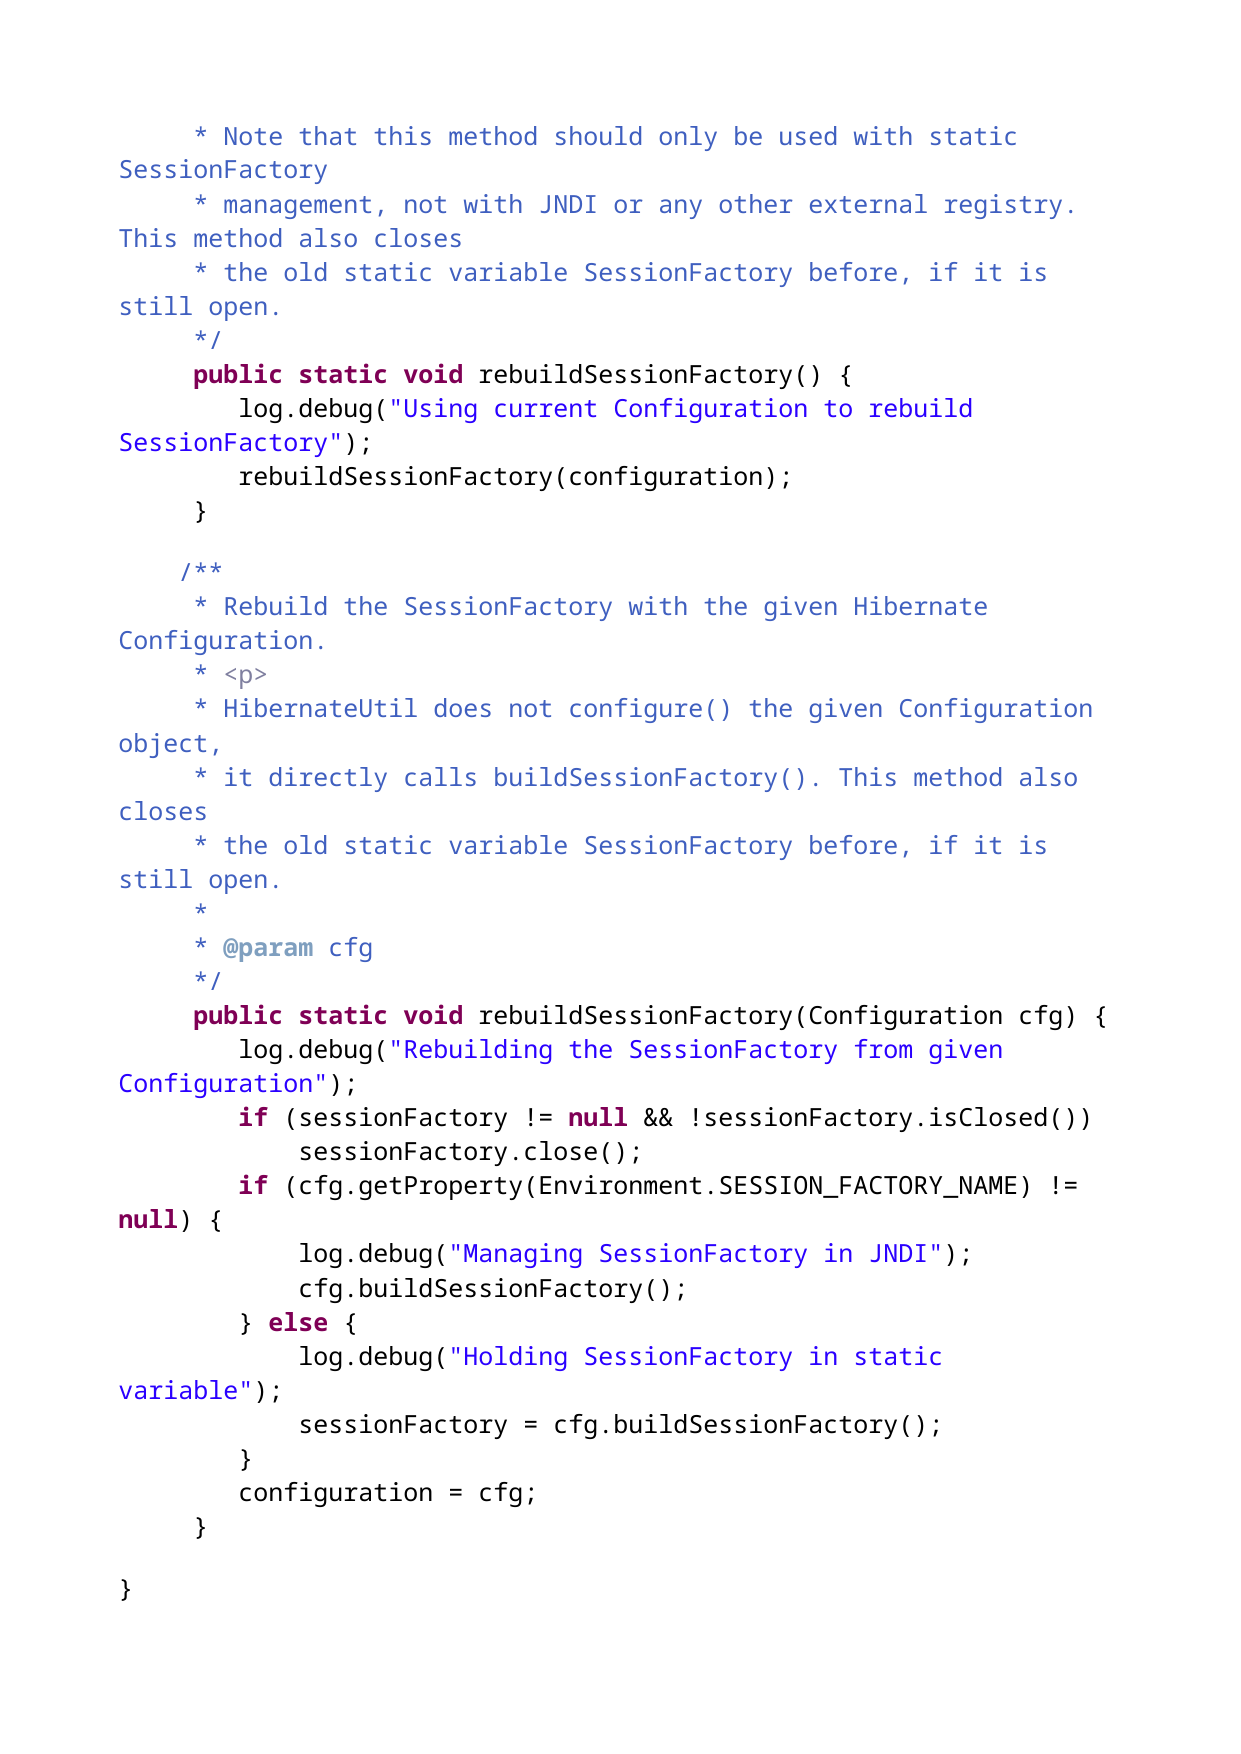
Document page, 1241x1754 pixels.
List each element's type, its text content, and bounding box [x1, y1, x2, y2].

text configuration = cfg; [118, 1474, 1122, 1509]
text if (sessionFactory != null && !sessionFactory.isClosed()) [118, 1100, 1122, 1134]
text } [118, 493, 1122, 527]
text * Note that this method should only be used with static SessionFactory [118, 118, 1122, 186]
text * it directly calls buildSessionFactory(). This method also closes [118, 759, 1122, 827]
text */ [118, 964, 1122, 998]
text * management, not with JNDI or any other external registry. This method also closes [118, 186, 1122, 254]
text * [118, 896, 1122, 929]
text log.debug("Holding SessionFactory in static variable"); [118, 1338, 1122, 1406]
text * <p> [118, 657, 1122, 691]
text log.debug("Using current Configuration to rebuild SessionFactory"); [118, 391, 1122, 459]
text if (cfg.getProperty(Environment.SESSION_FACTORY_NAME) != null) { [118, 1168, 1122, 1236]
text * the old static variable SessionFactory before, if it is still open. [118, 254, 1122, 322]
text log.debug("Managing SessionFactory in JNDI"); [118, 1236, 1122, 1270]
text } [118, 1441, 1122, 1474]
text * the old static variable SessionFactory before, if it is still open. [118, 827, 1122, 896]
text * HibernateUtil does not configure() the given Configuration object, [118, 691, 1122, 759]
text cfg.buildSessionFactory(); [118, 1270, 1122, 1304]
text sessionFactory = cfg.buildSessionFactory(); [118, 1406, 1122, 1441]
text * @param cfg [118, 929, 1122, 964]
text */ [118, 322, 1122, 357]
text sessionFactory.close(); [118, 1134, 1122, 1168]
text * Rebuild the SessionFactory with the given Hibernate Configuration. [118, 589, 1122, 657]
text } [118, 1571, 1122, 1605]
text log.debug("Rebuilding the SessionFactory from given Configuration"); [118, 1032, 1122, 1100]
text public static void rebuildSessionFactory() { [118, 357, 1122, 391]
text } [118, 1509, 1122, 1543]
text public static void rebuildSessionFactory(Configuration cfg) { [118, 998, 1122, 1032]
text } else { [118, 1304, 1122, 1338]
text rebuildSessionFactory(configuration); [118, 459, 1122, 493]
text /** [118, 555, 1122, 589]
